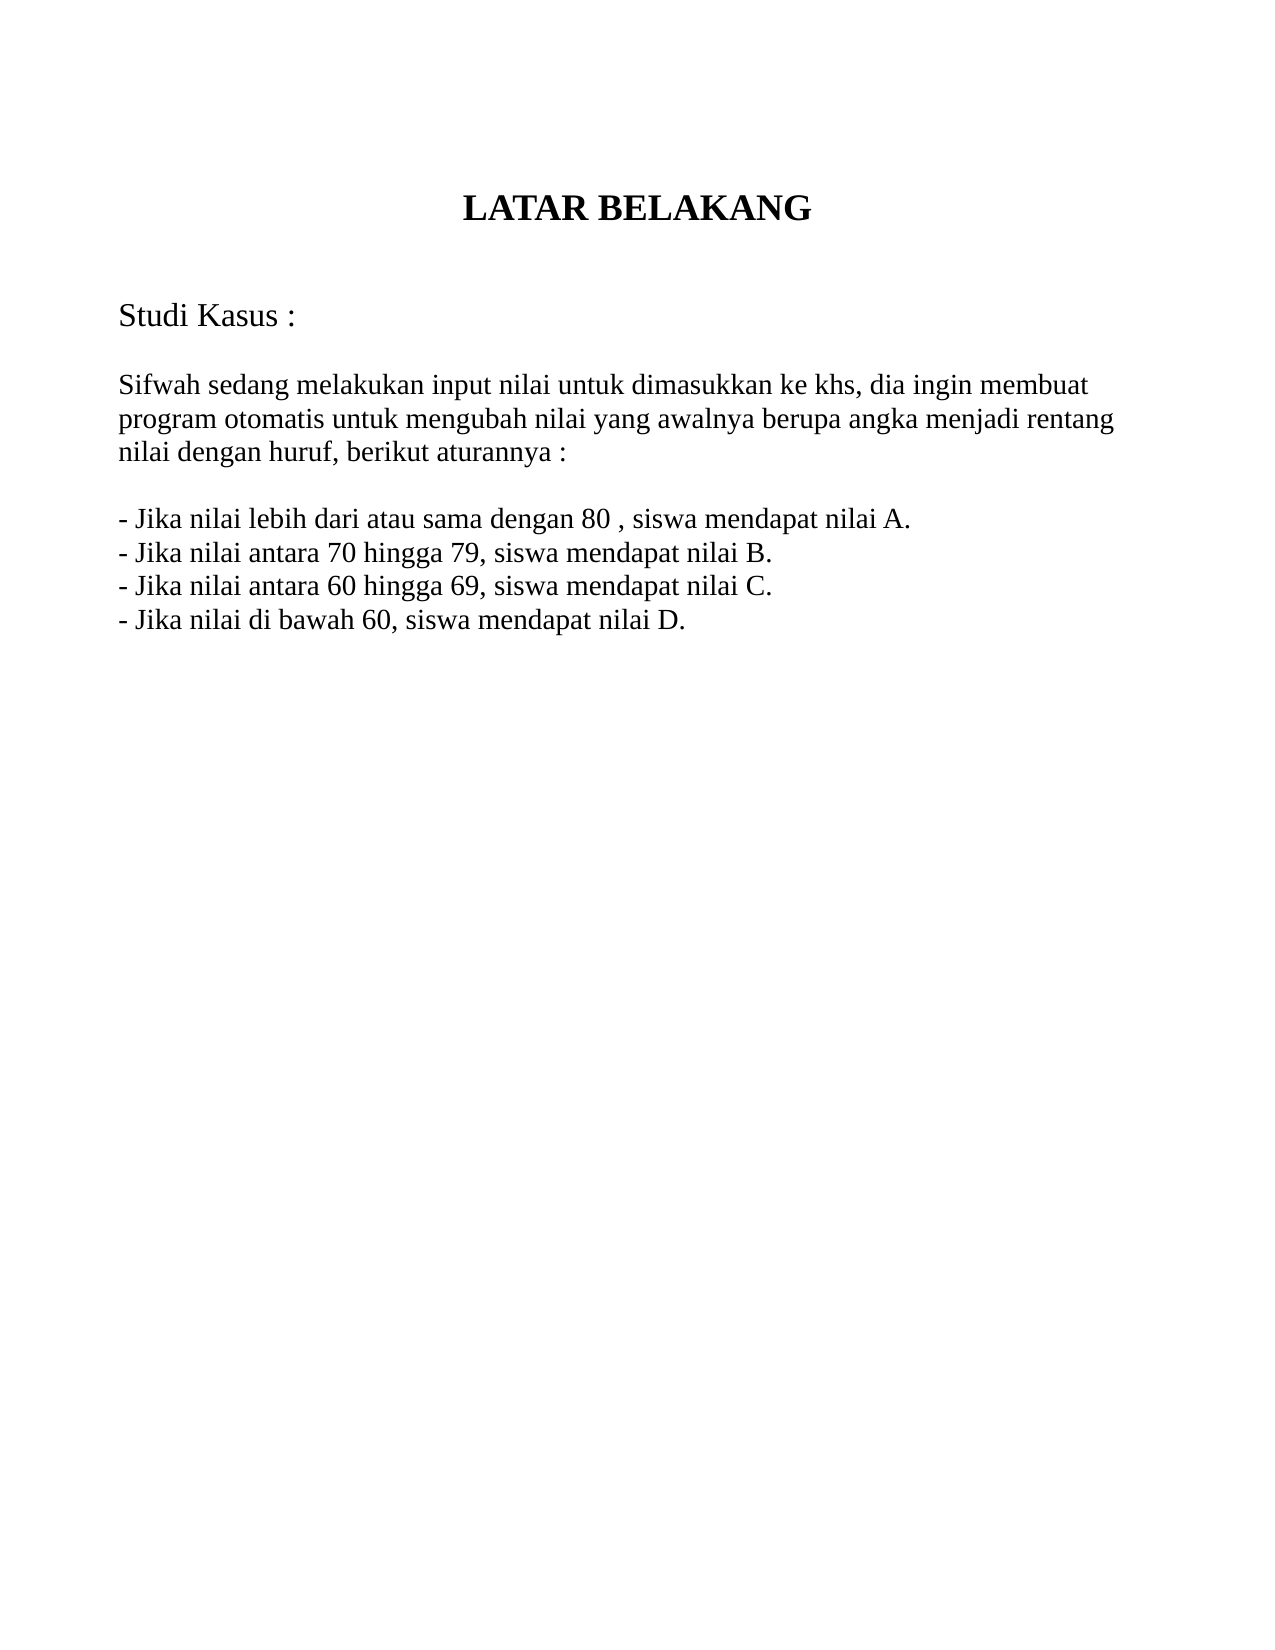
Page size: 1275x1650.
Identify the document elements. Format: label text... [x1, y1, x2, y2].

text Studi Kasus : [118, 295, 1157, 334]
text Sifwah sedang melakukan input nilai untuk dimasukkan ke khs, dia ingin membuat program otomatis untuk mengubah nilai yang awalnya berupa angka menjadi rentang nilai dengan huruf, berikut aturannya : - Jika nilai lebih dari atau sama dengan 80 , siswa mendapat nilai A. - Jika nilai antara 70 hingga 79, siswa mendapat nilai B. - Jika nilai antara 60 hingga 69, siswa mendapat nilai C. - Jika nilai di bawah 60, siswa mendapat nilai D. [118, 367, 1157, 669]
text LATAR BELAKANG [118, 185, 1157, 228]
